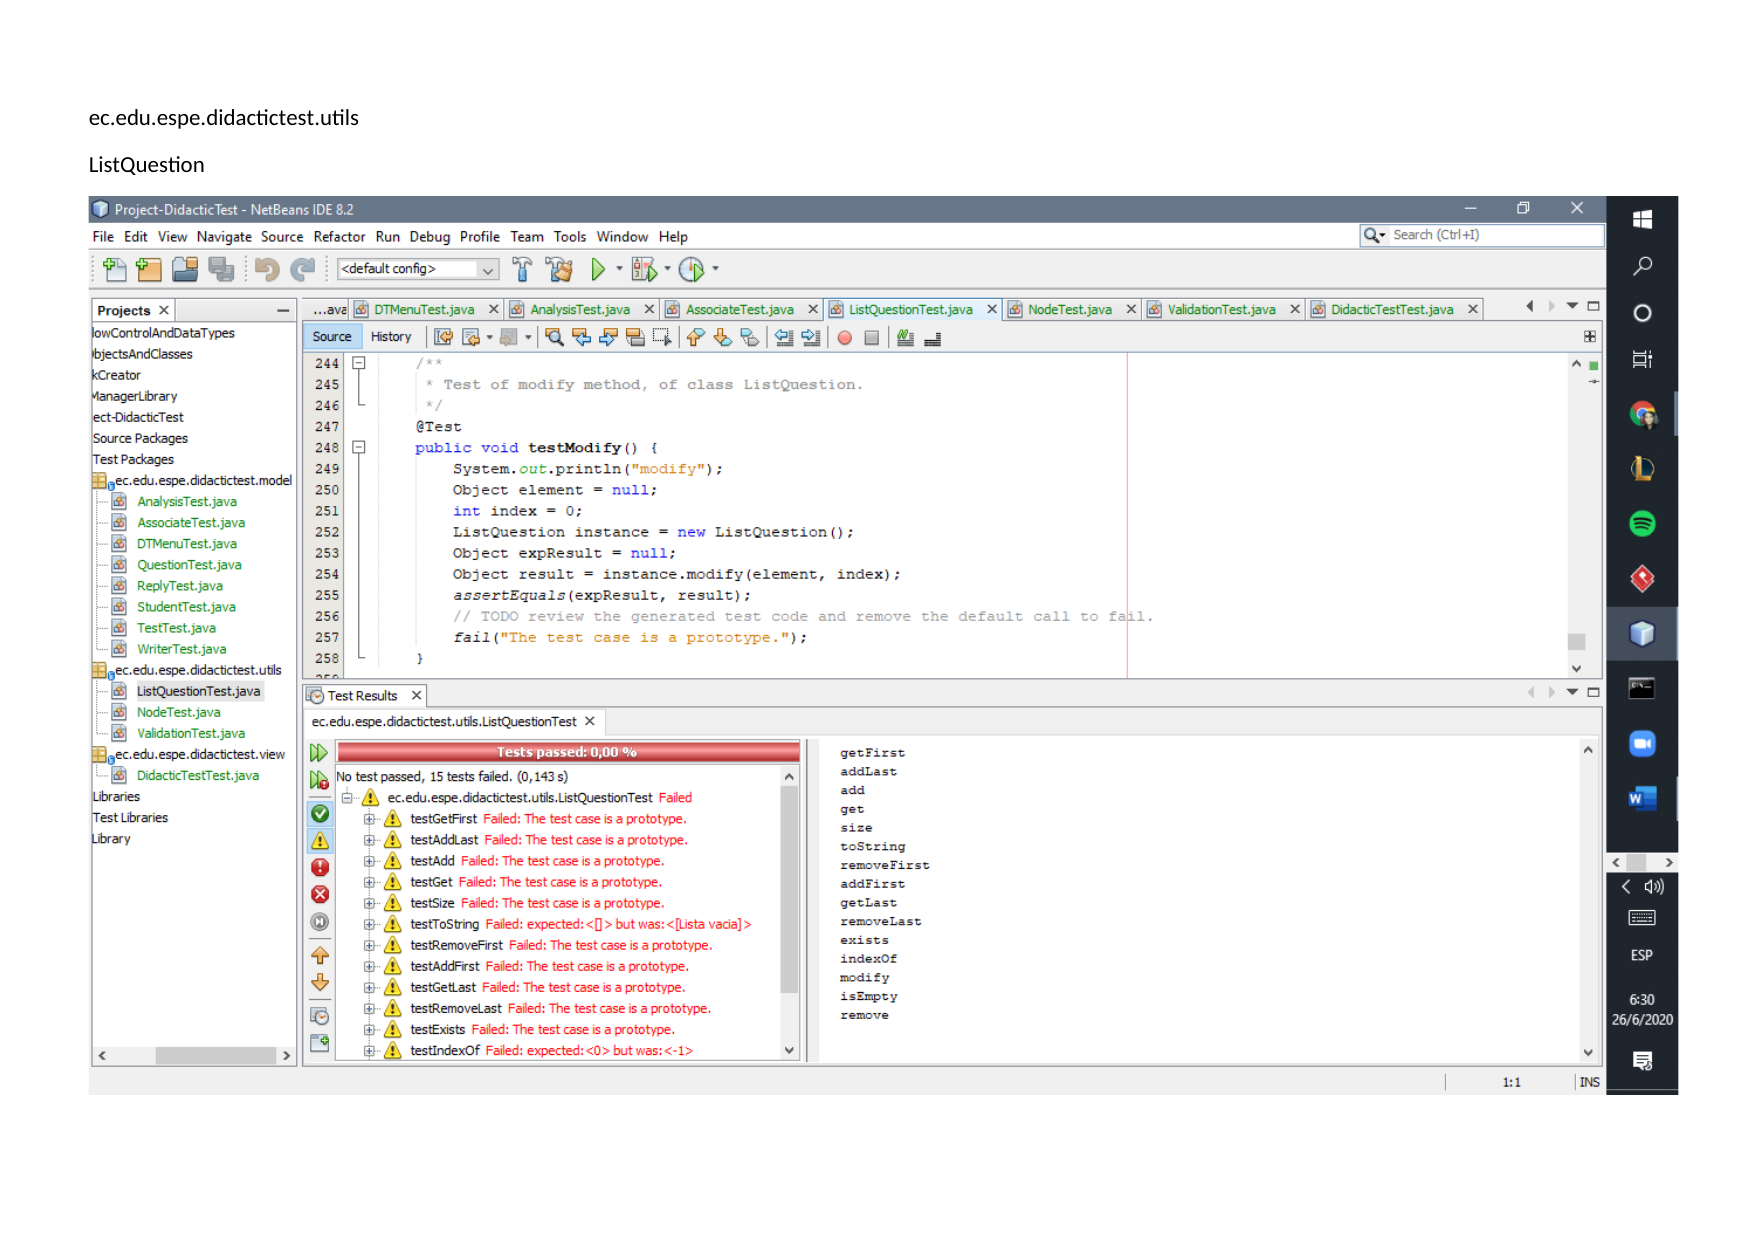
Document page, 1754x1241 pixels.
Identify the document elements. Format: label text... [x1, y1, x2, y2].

text ListQuestion [88, 150, 1668, 178]
text ec.edu.espe.didactictest.utils [88, 103, 1668, 131]
